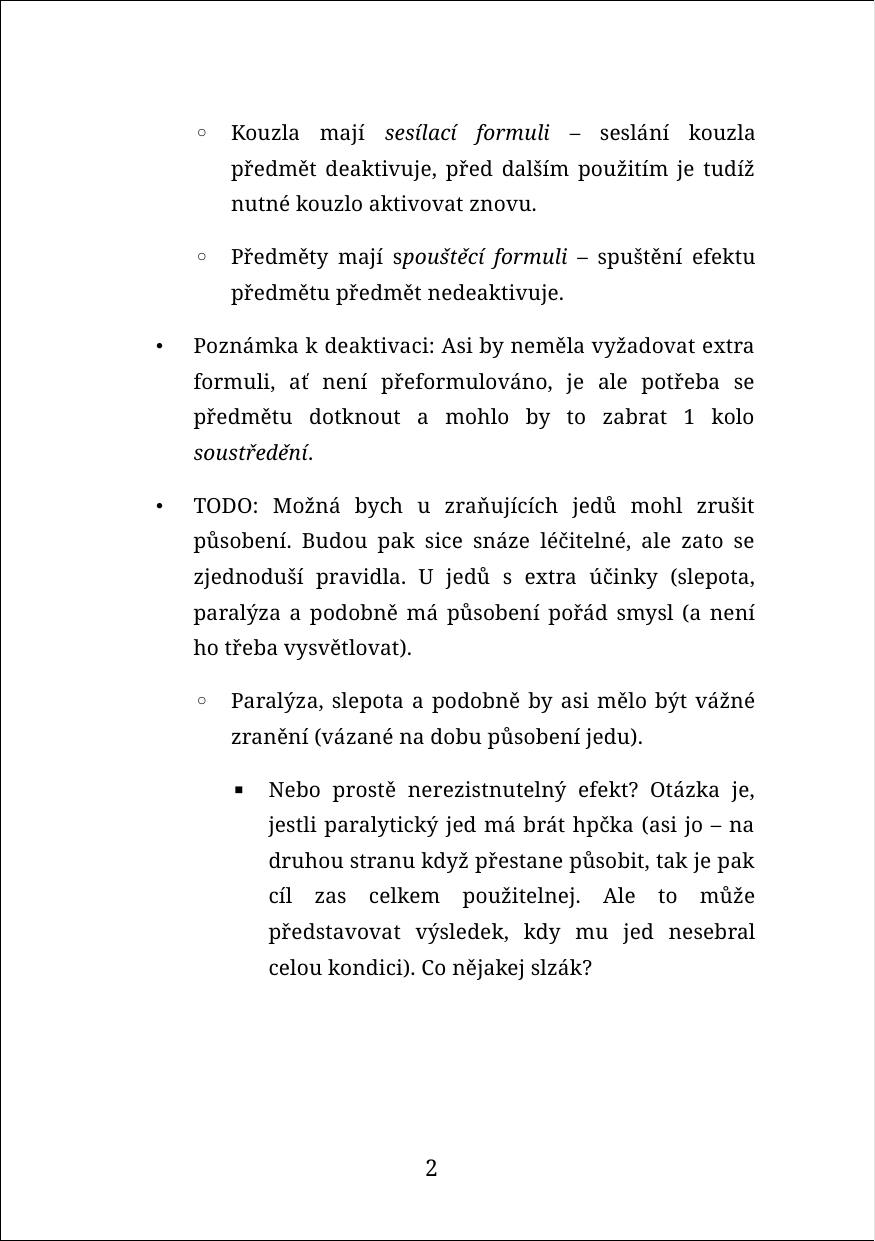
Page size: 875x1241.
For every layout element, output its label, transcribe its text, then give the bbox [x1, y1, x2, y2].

list Nebo prostě nerezistnutelný efekt? Otázka je, jestli paralytický jed má brát hpčka (asi jo – na druhou stranu když přestane působit, tak je pak cíl zas celkem použitelnej. Ale to může představovat výsledek, kdy mu jed nesebral celou kondici). Co nějakej slzák? [231, 775, 756, 981]
list Poznámka k deaktivaci: Asi by neměla vyžadovat extra formuli, ať není přeformulováno, je ale potřeba se předmětu dotknout a mohlo by to zabrat 1 kolo soustředění. [156, 331, 756, 466]
list TODO: Možná bych u zraňujících jedů mohl zrušit působení. Budou pak sice snáze léčitelné, ale zato se zjednoduší pravidla. U jedů s extra účinky (slepota, paralýza a podobně má působení pořád smysl (a není ho třeba vysvětlovat). [156, 491, 756, 662]
list Kouzla mají sesílací formuli – seslání kouzla předmět deaktivuje, před dalším použitím je tudíž nutné kouzlo aktivovat znovu. [193, 118, 756, 218]
list Paralýza, slepota a podobně by asi mělo být vážné zranění (vázané na dobu působení jedu). [193, 686, 756, 750]
list Předměty mají spouštěcí formuli – spuštění efektu předmětu předmět nedeaktivuje. [193, 242, 756, 306]
